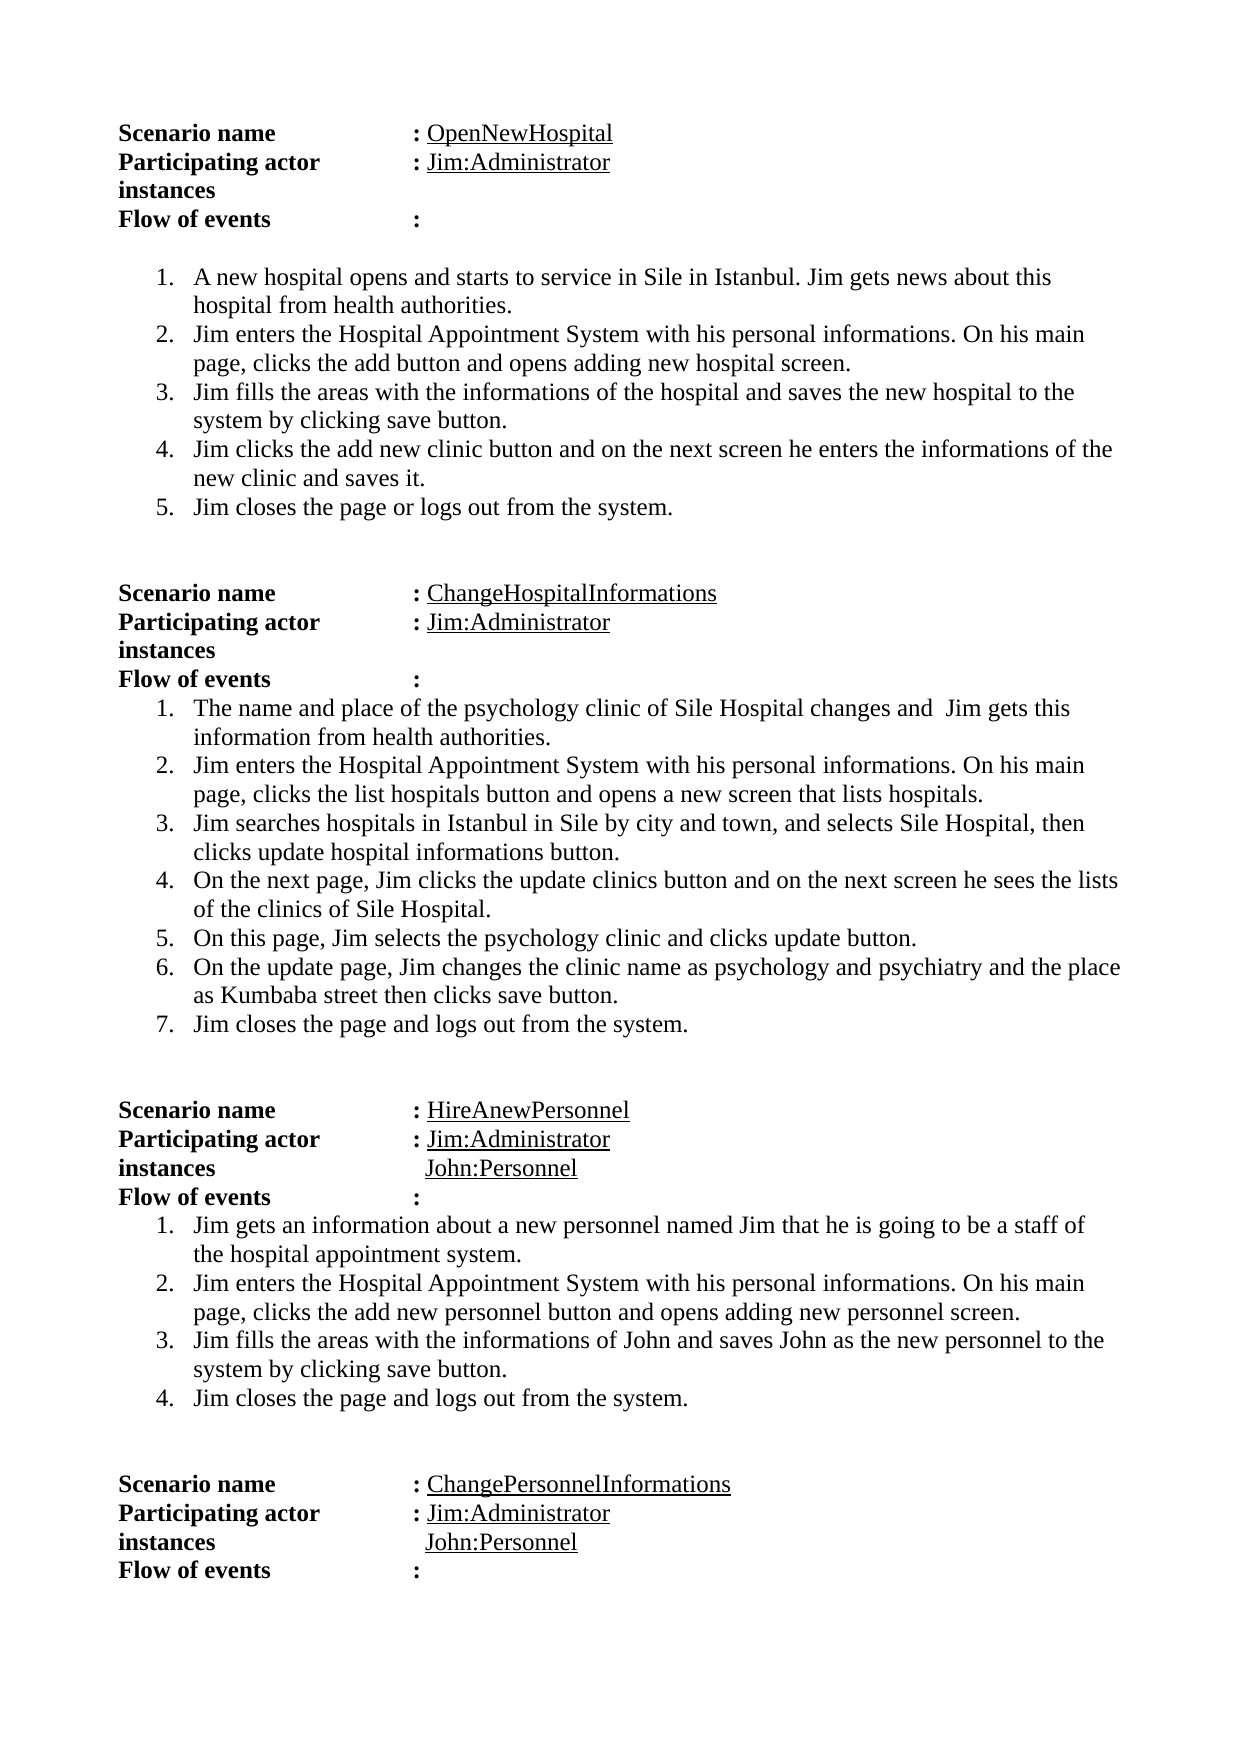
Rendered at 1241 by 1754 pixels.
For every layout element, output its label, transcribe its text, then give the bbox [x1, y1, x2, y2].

text instances John:Personnel [118, 1527, 1122, 1556]
list Jim enters the Hospital Appointment System with his personal informations. On his main page, clicks the add button and opens adding new hospital screen. [156, 319, 1122, 377]
text Flow of events : [118, 1182, 1122, 1211]
list On the update page, Jim changes the clinic name as psychology and psychiatry and the place as Kumbaba street then clicks save button. [156, 952, 1122, 1009]
text Flow of events : [118, 1556, 1122, 1584]
text Participating actor : Jim:Administrator [118, 1124, 1122, 1153]
list Jim closes the page and logs out from the system. [156, 1383, 1122, 1412]
text Flow of events : [118, 204, 1122, 233]
text Scenario name : ChangeHospitalInformations [118, 578, 1122, 607]
list Jim fills the areas with the informations of the hospital and saves the new hospital to the system by clicking save button. [156, 377, 1122, 434]
list Jim enters the Hospital Appointment System with his personal informations. On his main page, clicks the list hospitals button and opens a new screen that lists hospitals. [156, 751, 1122, 808]
list Jim enters the Hospital Appointment System with his personal informations. On his main page, clicks the add new personnel button and opens adding new personnel screen. [156, 1268, 1122, 1326]
list On this page, Jim selects the psychology clinic and clicks update button. [156, 923, 1122, 952]
list Jim closes the page and logs out from the system. [156, 1009, 1122, 1038]
list Jim closes the page or logs out from the system. [156, 492, 1122, 521]
text Participating actor : Jim:Administrator [118, 1498, 1122, 1527]
text Participating actor : Jim:Administrator [118, 607, 1122, 636]
text Participating actor : Jim:Administrator [118, 147, 1122, 176]
text instances [118, 176, 1122, 204]
text Scenario name : HireAnewPersonnel [118, 1096, 1122, 1124]
list Jim searches hospitals in Istanbul in Sile by city and town, and selects Sile Hospital, then clicks update hospital informations button. [156, 808, 1122, 866]
text Scenario name : ChangePersonnelInformations [118, 1469, 1122, 1498]
list A new hospital opens and starts to service in Sile in Istanbul. Jim gets news about this hospital from health authorities. [156, 262, 1122, 319]
text instances John:Personnel [118, 1153, 1122, 1182]
list Jim clicks the add new clinic button and on the next screen he enters the informations of the new clinic and saves it. [156, 434, 1122, 492]
text instances [118, 636, 1122, 664]
list Jim fills the areas with the informations of John and saves John as the new personnel to the system by clicking save button. [156, 1326, 1122, 1383]
text Flow of events : [118, 664, 1122, 693]
text Scenario name : OpenNewHospital [118, 118, 1122, 147]
list On the next page, Jim clicks the update clinics button and on the next screen he sees the lists of the clinics of Sile Hospital. [156, 866, 1122, 923]
list The name and place of the psychology clinic of Sile Hospital changes and Jim gets this information from health authorities. [156, 693, 1122, 751]
list Jim gets an information about a new personnel named Jim that he is going to be a staff of the hospital appointment system. [156, 1211, 1122, 1268]
